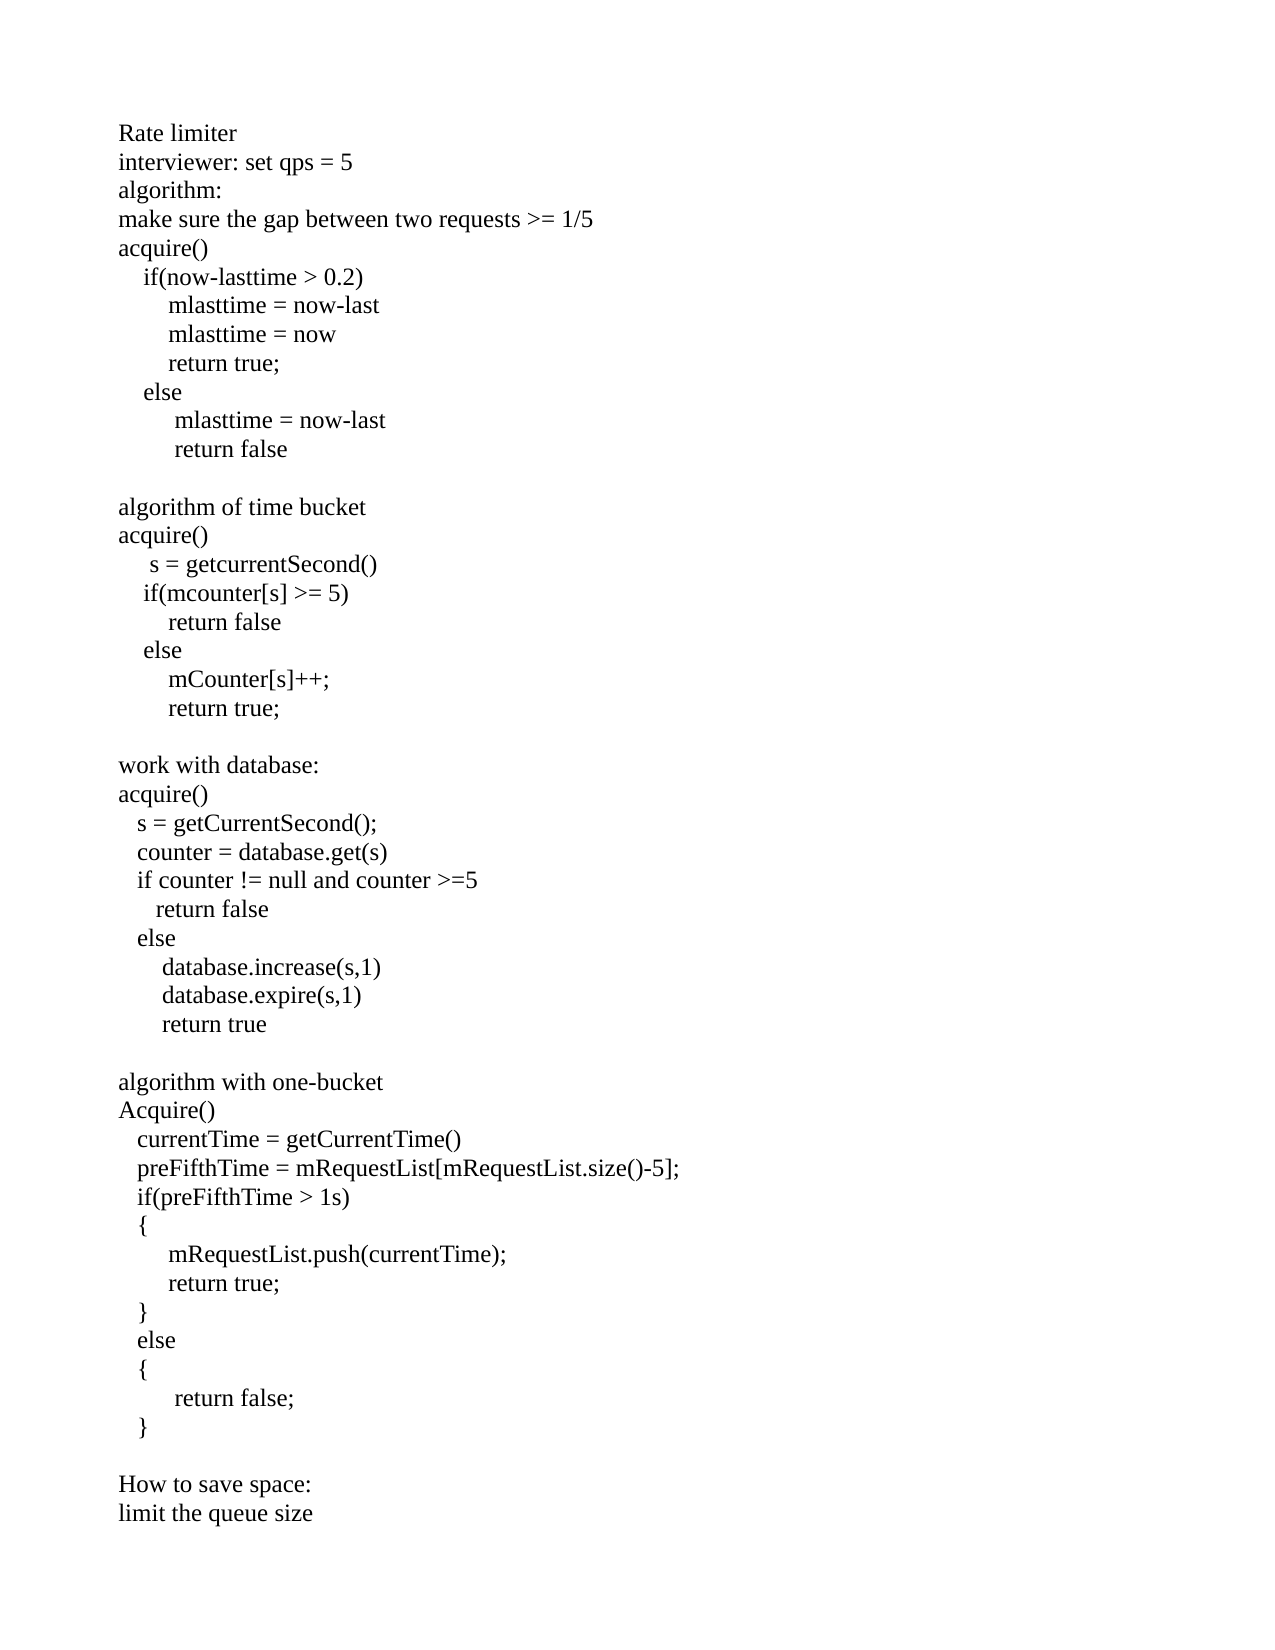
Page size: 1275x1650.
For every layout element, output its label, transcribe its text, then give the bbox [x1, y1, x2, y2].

text { [118, 1354, 1157, 1383]
text acquire() [118, 233, 1157, 262]
text interviewer: set qps = 5 [118, 147, 1157, 176]
text Rate limiter [118, 118, 1157, 147]
text return true; [118, 693, 1157, 722]
text if(now-lasttime > 0.2) [118, 262, 1157, 291]
text if(mcounter[s] >= 5) [118, 578, 1157, 607]
text else [118, 636, 1157, 664]
text else [118, 377, 1157, 406]
text limit the queue size [118, 1498, 1157, 1527]
text make sure the gap between two requests >= 1/5 [118, 204, 1157, 233]
text return true; [118, 1268, 1157, 1297]
text return true; [118, 348, 1157, 377]
text database.increase(s,1) [118, 952, 1157, 981]
text counter = database.get(s) [118, 837, 1157, 866]
text database.expire(s,1) [118, 981, 1157, 1009]
text currentTime = getCurrentTime() [118, 1124, 1157, 1153]
text s = getCurrentSecond(); [118, 808, 1157, 837]
text How to save space: [118, 1469, 1157, 1498]
text else [118, 1326, 1157, 1354]
text return false [118, 434, 1157, 463]
text Acquire() [118, 1096, 1157, 1124]
text preFifthTime = mRequestList[mRequestList.size()-5]; [118, 1153, 1157, 1182]
text work with database: [118, 751, 1157, 779]
text mCounter[s]++; [118, 664, 1157, 693]
text algorithm with one-bucket [118, 1067, 1157, 1096]
text s = getcurrentSecond() [118, 549, 1157, 578]
text if counter != null and counter >=5 [118, 866, 1157, 894]
text mlasttime = now-last [118, 406, 1157, 434]
text algorithm: [118, 176, 1157, 204]
text return false [118, 607, 1157, 636]
text algorithm of time bucket [118, 492, 1157, 521]
text mlasttime = now [118, 319, 1157, 348]
text mlasttime = now-last [118, 291, 1157, 319]
text acquire() [118, 521, 1157, 549]
text acquire() [118, 779, 1157, 808]
text } [118, 1412, 1157, 1441]
text { [118, 1211, 1157, 1239]
text return true [118, 1009, 1157, 1038]
text return false; [118, 1383, 1157, 1412]
text else [118, 923, 1157, 952]
text if(preFifthTime > 1s) [118, 1182, 1157, 1211]
text } [118, 1297, 1157, 1326]
text mRequestList.push(currentTime); [118, 1239, 1157, 1268]
text return false [118, 894, 1157, 923]
